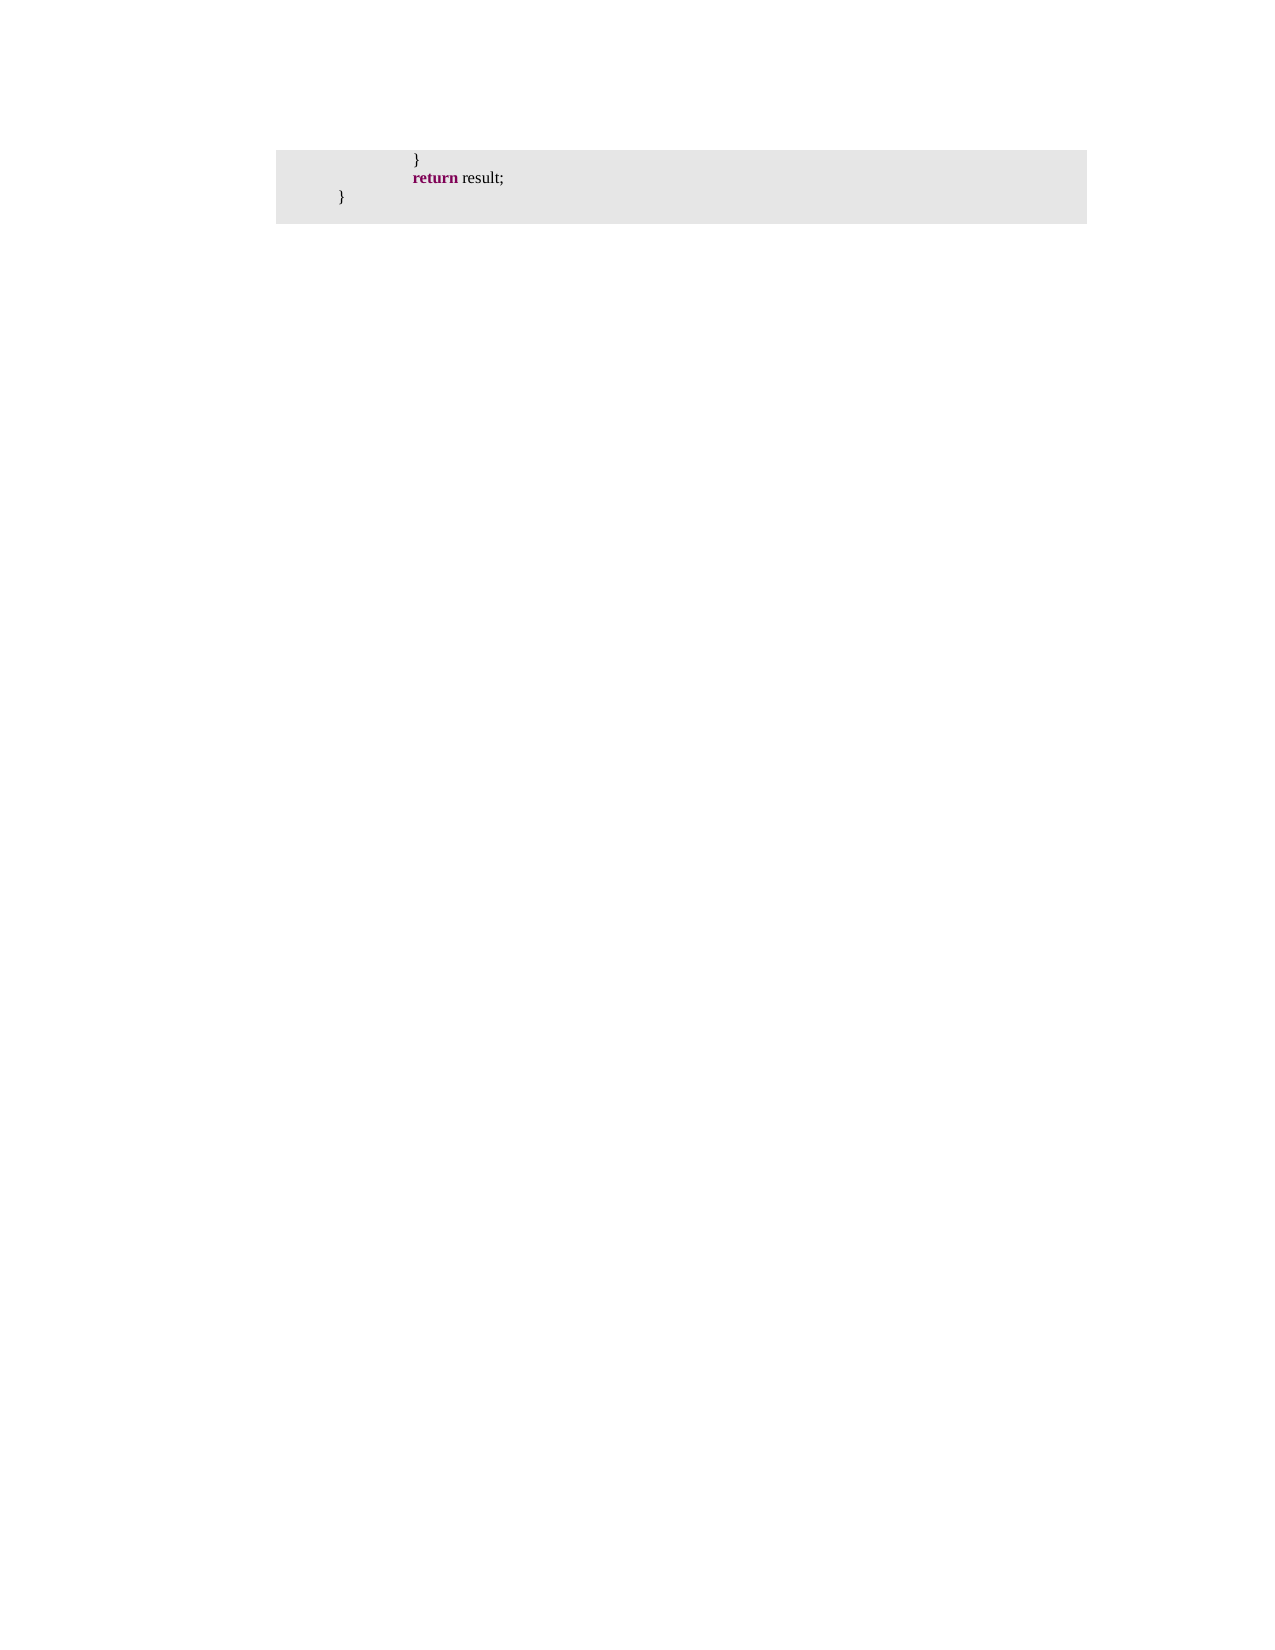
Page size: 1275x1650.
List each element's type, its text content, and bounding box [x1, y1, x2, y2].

text } [276, 150, 1087, 168]
text } [276, 187, 1087, 206]
text return result; [276, 168, 1087, 187]
